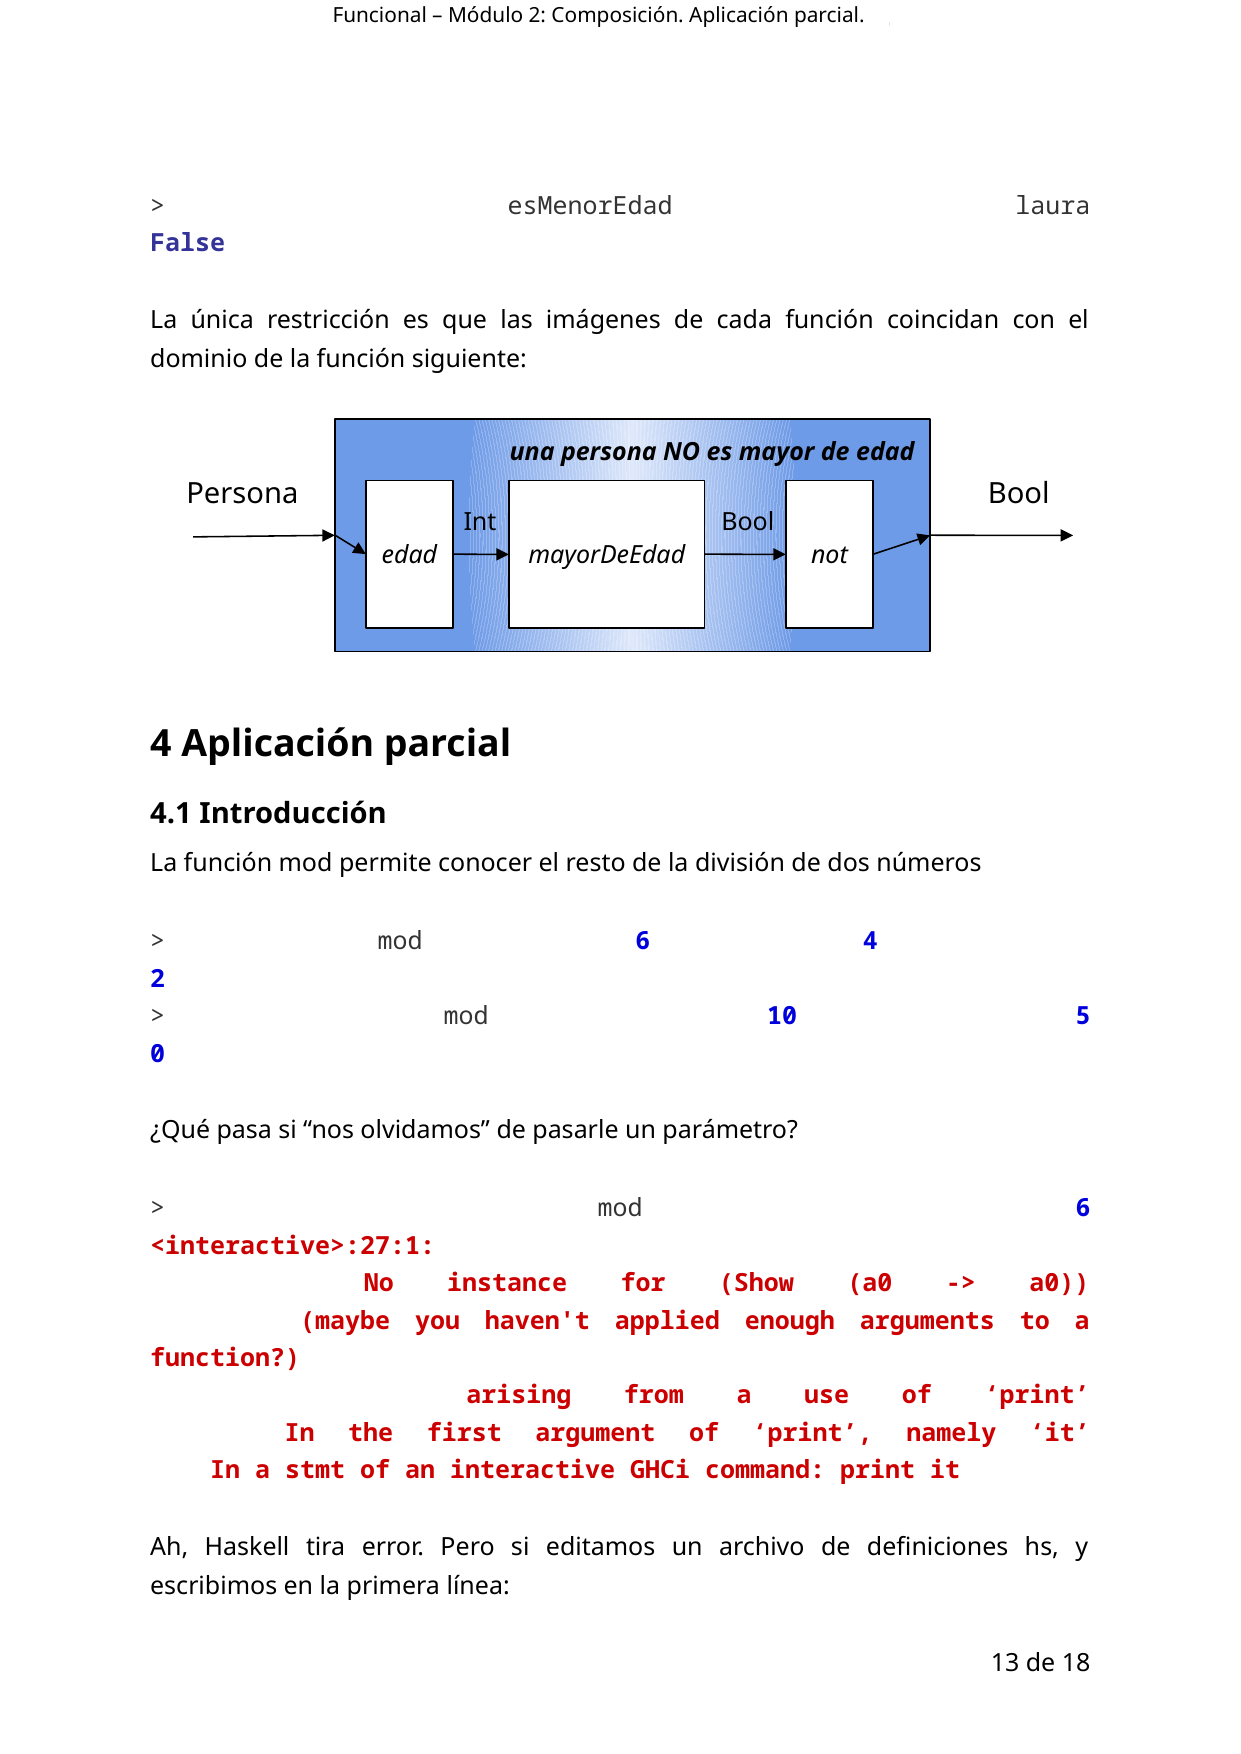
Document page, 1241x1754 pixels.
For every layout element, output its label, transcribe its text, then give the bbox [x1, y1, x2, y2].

subtitle 4 Aplicación parcial [150, 717, 1090, 768]
text ¿Qué pasa si “nos olvidamos” de pasarle un parámetro? [150, 1112, 1090, 1146]
text La función mod permite conocer el resto de la división de dos números [150, 845, 1090, 879]
text > mod 6 <interactive>:27:1: No instance for (Show (a0 -> a0)) (maybe you haven't applied enough arguments to a function?) arising from a use of ‘print’ In the first argument of ‘print’, namely ‘it’ In a stmt of an interactive GHCi command: print it [150, 1190, 1090, 1486]
text > esMenorEdad laura False [150, 187, 1090, 259]
text > mod 6 4 2 > mod 10 5 0 [150, 923, 1090, 1069]
subtitle 4.1 Introducción [150, 793, 1090, 832]
text La única restricción es que las imágenes de cada función coincidan con el dominio de la función siguiente: [150, 301, 1090, 374]
text Ah, Haskell tira error. Pero si editamos un archivo de definiciones hs, y escribimos en la primera línea: [150, 1528, 1090, 1602]
